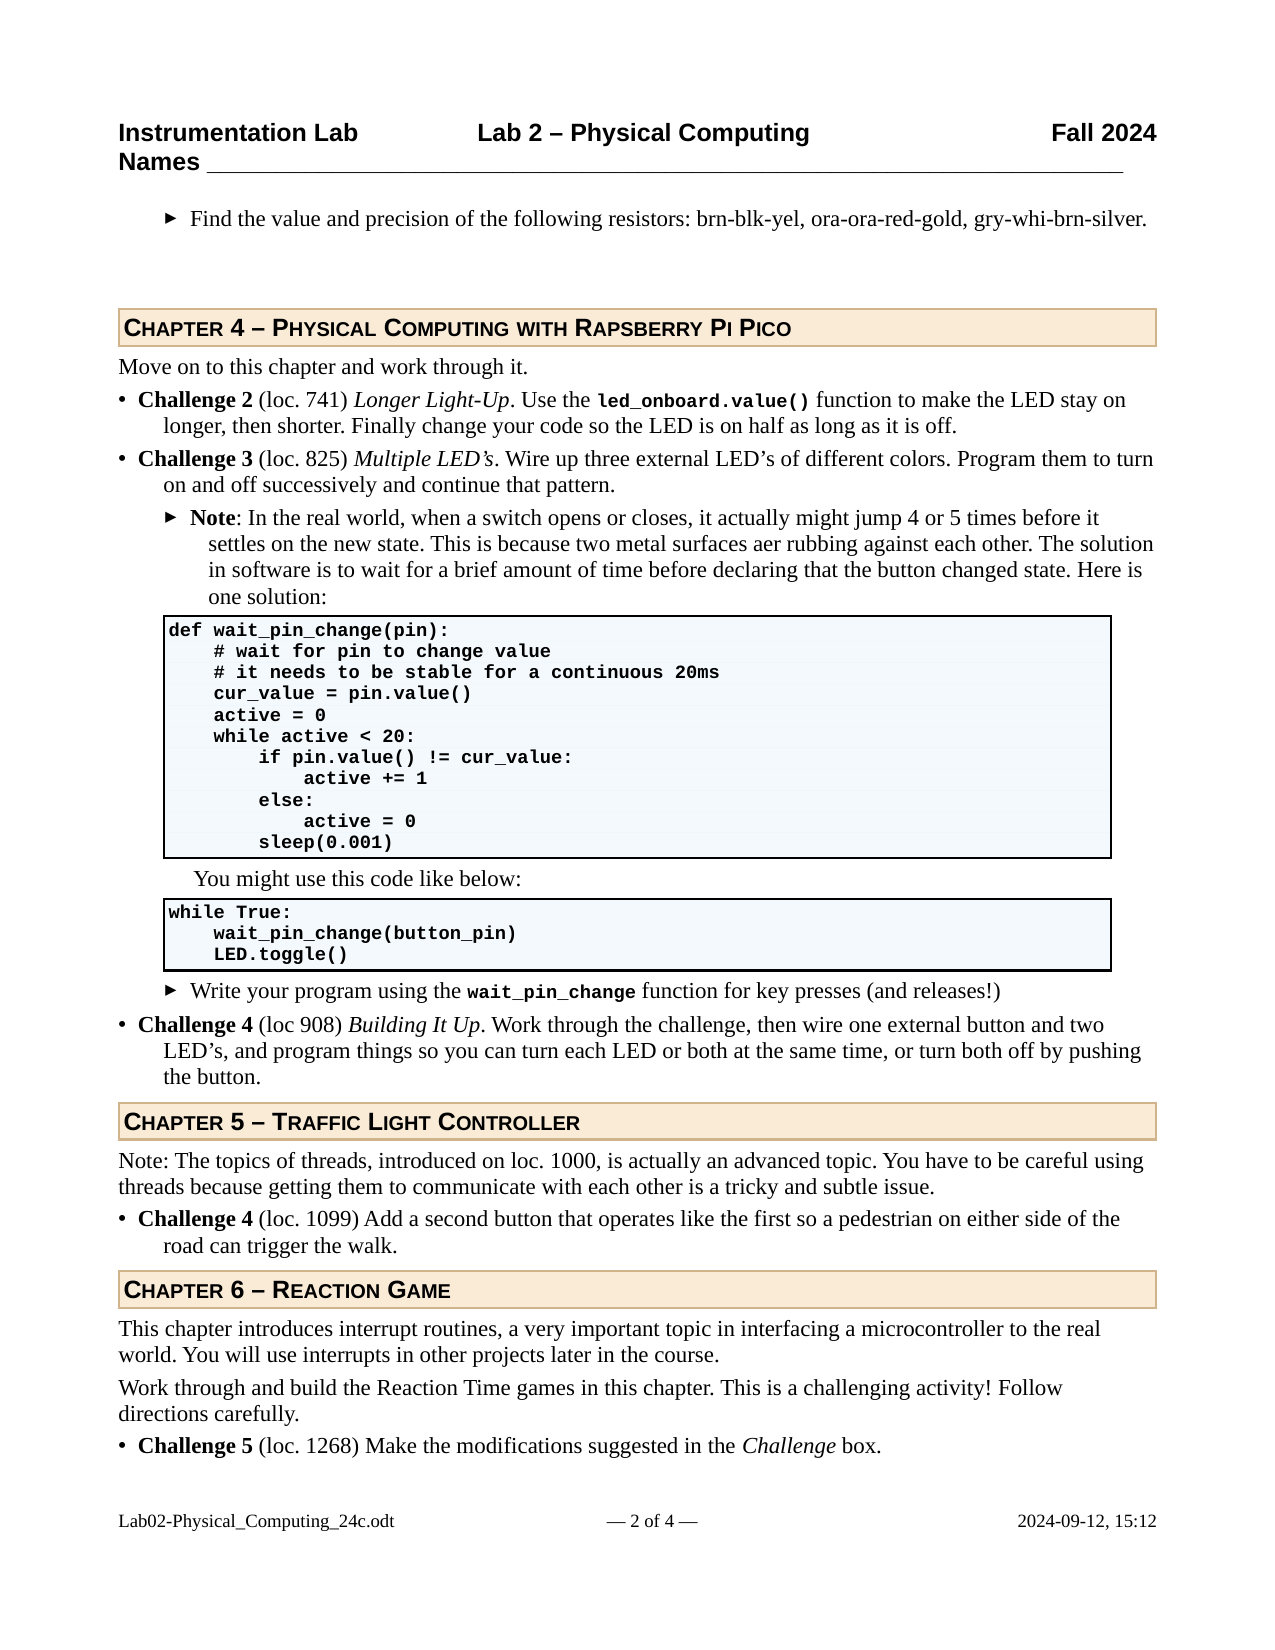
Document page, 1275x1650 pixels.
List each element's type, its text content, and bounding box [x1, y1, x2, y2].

list Challenge 2 (loc. 741) Longer Light-Up. Use the led_onboard.value() function to make the LED stay on longer, then shorter. Finally change your code so the LED is on half as long as it is off. [118, 386, 1157, 439]
text # wait for pin to change value [165, 636, 1110, 658]
text # it needs to be stable for a continuous 20ms [165, 658, 1110, 679]
text Note: The topics of threads, introduced on loc. 1000, is actually an advanced topic. You have to be careful using threads because getting them to communicate with each other is a tricky and subtle issue. [118, 1147, 1157, 1199]
subtitle Chapter 5 – Traffic Light Controller [120, 1104, 1155, 1138]
text while active < 20: [165, 721, 1110, 743]
subtitle Chapter 4 – Physical Computing with Rapsberry Pi Pico [120, 310, 1155, 345]
text if pin.value() != cur_value: [165, 743, 1110, 764]
text This chapter introduces interrupt routines, a very important topic in interfacing a microcontroller to the real world. You will use interrupts in other projects later in the course. [118, 1315, 1157, 1368]
subtitle Chapter 6 – Reaction Game [120, 1272, 1155, 1307]
list Challenge 4 (loc 908) Building It Up. Work through the challenge, then wire one external button and two LED’s, and program things so you can turn each LED or both at the same time, or turn both off by pushing the button. [118, 1011, 1157, 1090]
text LED.toggle() [165, 940, 1110, 969]
text Move on to this chapter and work through it. [118, 353, 1157, 379]
text Work through and build the Reaction Time games in this chapter. This is a challenging activity! Follow directions carefully. [118, 1374, 1157, 1427]
list Note: In the real world, when a switch opens or closes, it actually might jump 4 or 5 times before it settles on the new state. This is because two metal surfaces aer rubbing against each other. The solution in software is to wait for a brief amount of time before declaring that the button changed state. Here is one solution: [163, 504, 1157, 609]
text while True: [165, 900, 1110, 919]
list Find the value and precision of the following resistors: brn-blk-yel, ora-ora-red-gold, gry-whi-brn-silver. [163, 205, 1157, 231]
text sleep(0.001) [165, 828, 1110, 857]
text active = 0 [165, 806, 1110, 828]
list Challenge 3 (loc. 825) Multiple LED’s. Wire up three external LED’s of different colors. Program them to turn on and off successively and continue that pattern. [118, 445, 1157, 498]
text active = 0 [165, 700, 1110, 721]
text def wait_pin_change(pin): [165, 617, 1110, 636]
text else: [165, 785, 1110, 806]
text You might use this code like below: [118, 865, 1157, 892]
list Challenge 4 (loc. 1099) Add a second button that operates like the first so a pedestrian on either side of the road can trigger the walk. [118, 1205, 1157, 1258]
list Challenge 5 (loc. 1268) Make the modifications suggested in the Challenge box. [118, 1433, 1157, 1459]
text wait_pin_change(button_pin) [165, 919, 1110, 940]
text active += 1 [165, 764, 1110, 785]
text cur_value = pin.value() [165, 679, 1110, 700]
list Write your program using the wait_pin_change function for key presses (and releases!) [163, 978, 1157, 1004]
